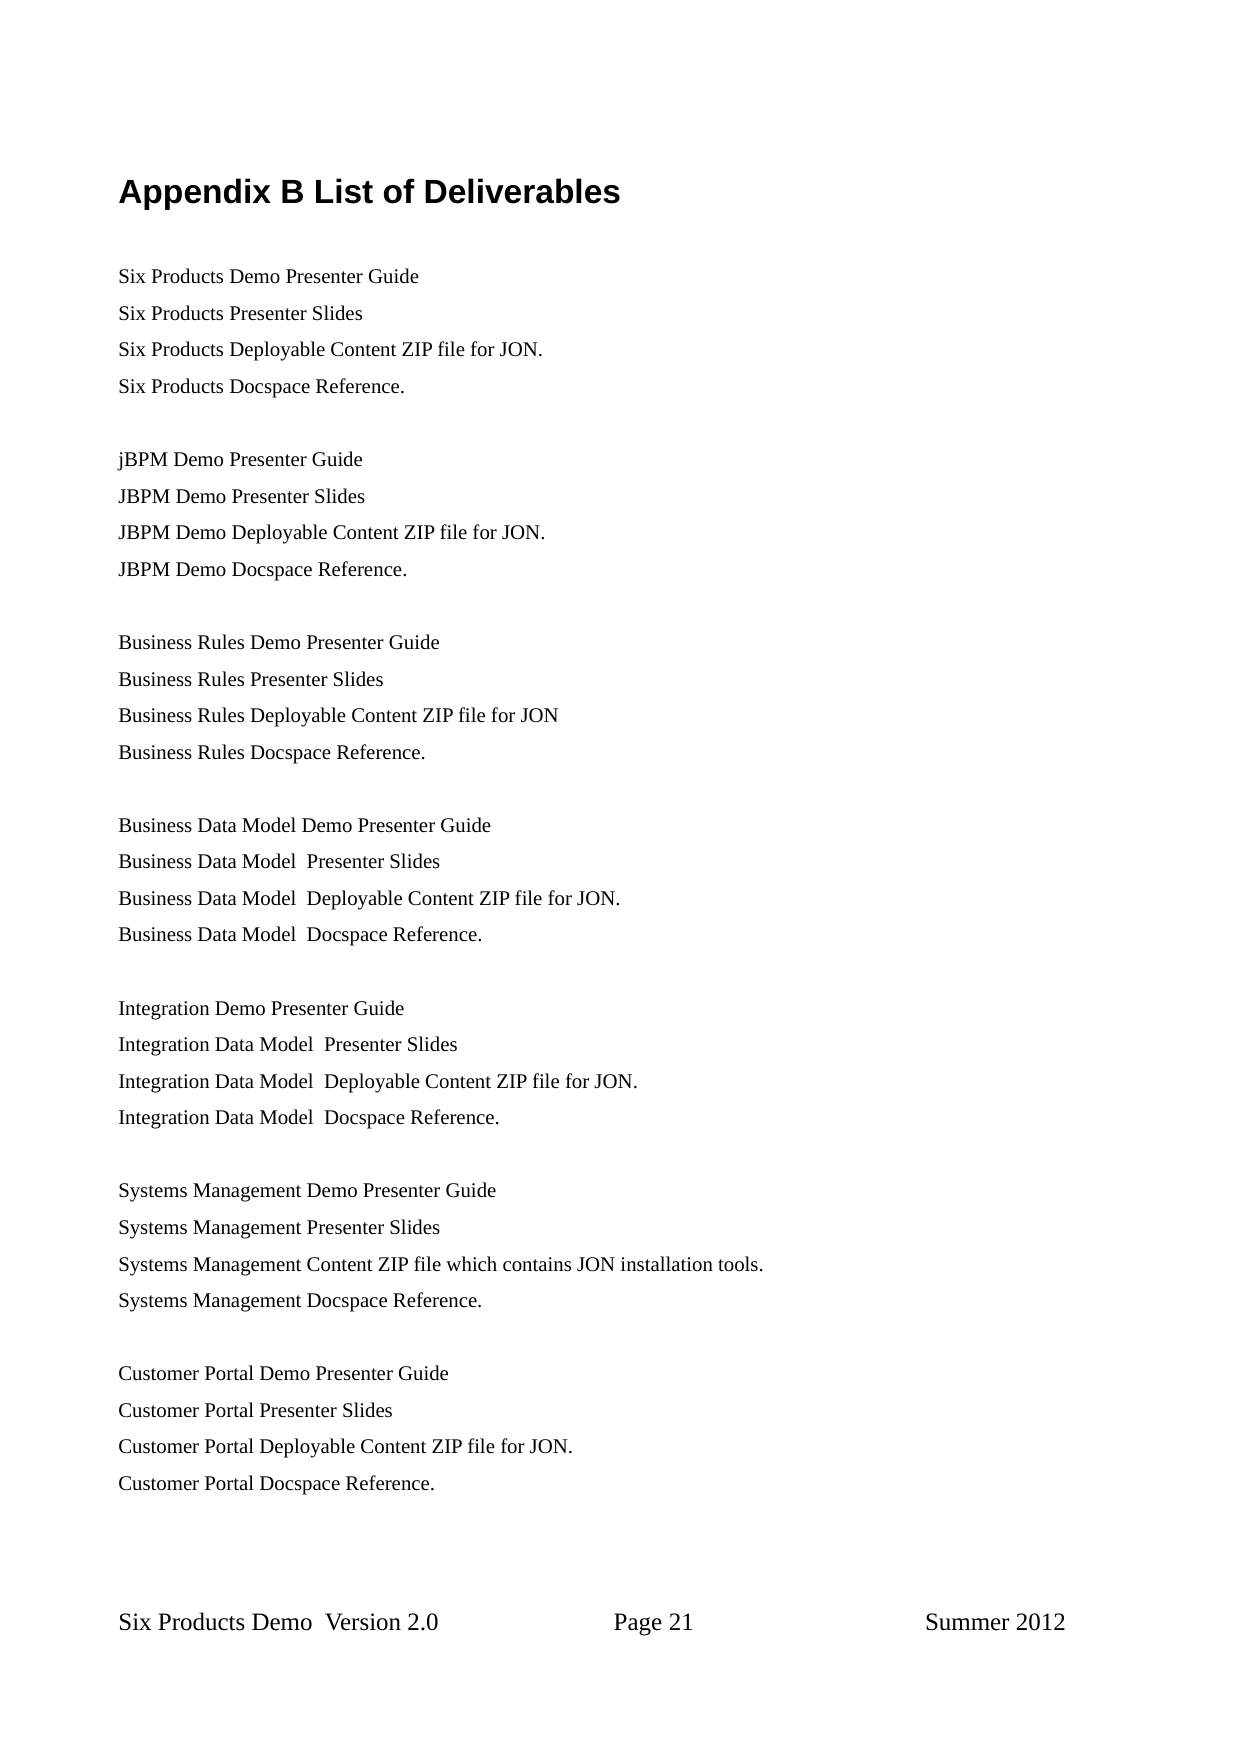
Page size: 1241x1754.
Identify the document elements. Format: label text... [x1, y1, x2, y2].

text JBPM Demo Presenter Slides [118, 484, 1122, 508]
text Systems Management Presenter Slides [118, 1215, 1122, 1239]
text Business Rules Deployable Content ZIP file for JON [118, 703, 1122, 727]
text Customer Portal Presenter Slides [118, 1398, 1122, 1422]
text Six Products Docspace Reference. [118, 374, 1122, 398]
text Systems Management Docspace Reference. [118, 1288, 1122, 1312]
subtitle Appendix B List of Deliverables [118, 172, 1122, 211]
text Business Rules Presenter Slides [118, 666, 1122, 691]
text Integration Data Model Docspace Reference. [118, 1105, 1122, 1129]
text JBPM Demo Deployable Content ZIP file for JON. [118, 520, 1122, 544]
text Business Data Model Docspace Reference. [118, 922, 1122, 946]
text Integration Data Model Presenter Slides [118, 1032, 1122, 1056]
text JBPM Demo Docspace Reference. [118, 557, 1122, 581]
text Six Products Deployable Content ZIP file for JON. [118, 337, 1122, 361]
text Integration Data Model Deployable Content ZIP file for JON. [118, 1069, 1122, 1093]
text jBPM Demo Presenter Guide [118, 447, 1122, 471]
text Systems Management Demo Presenter Guide [118, 1178, 1122, 1202]
text Business Data Model Presenter Slides [118, 849, 1122, 873]
text Business Rules Demo Presenter Guide [118, 630, 1122, 654]
text Systems Management Content ZIP file which contains JON installation tools. [118, 1251, 1122, 1276]
text Customer Portal Docspace Reference. [118, 1471, 1122, 1495]
text Customer Portal Deployable Content ZIP file for JON. [118, 1434, 1122, 1458]
text Six Products Presenter Slides [118, 301, 1122, 325]
text Business Rules Docspace Reference. [118, 739, 1122, 764]
text Business Data Model Demo Presenter Guide [118, 813, 1122, 837]
text Business Data Model Deployable Content ZIP file for JON. [118, 886, 1122, 910]
text Six Products Demo Presenter Guide [118, 264, 1122, 288]
text Integration Demo Presenter Guide [118, 996, 1122, 1019]
text Customer Portal Demo Presenter Guide [118, 1361, 1122, 1385]
